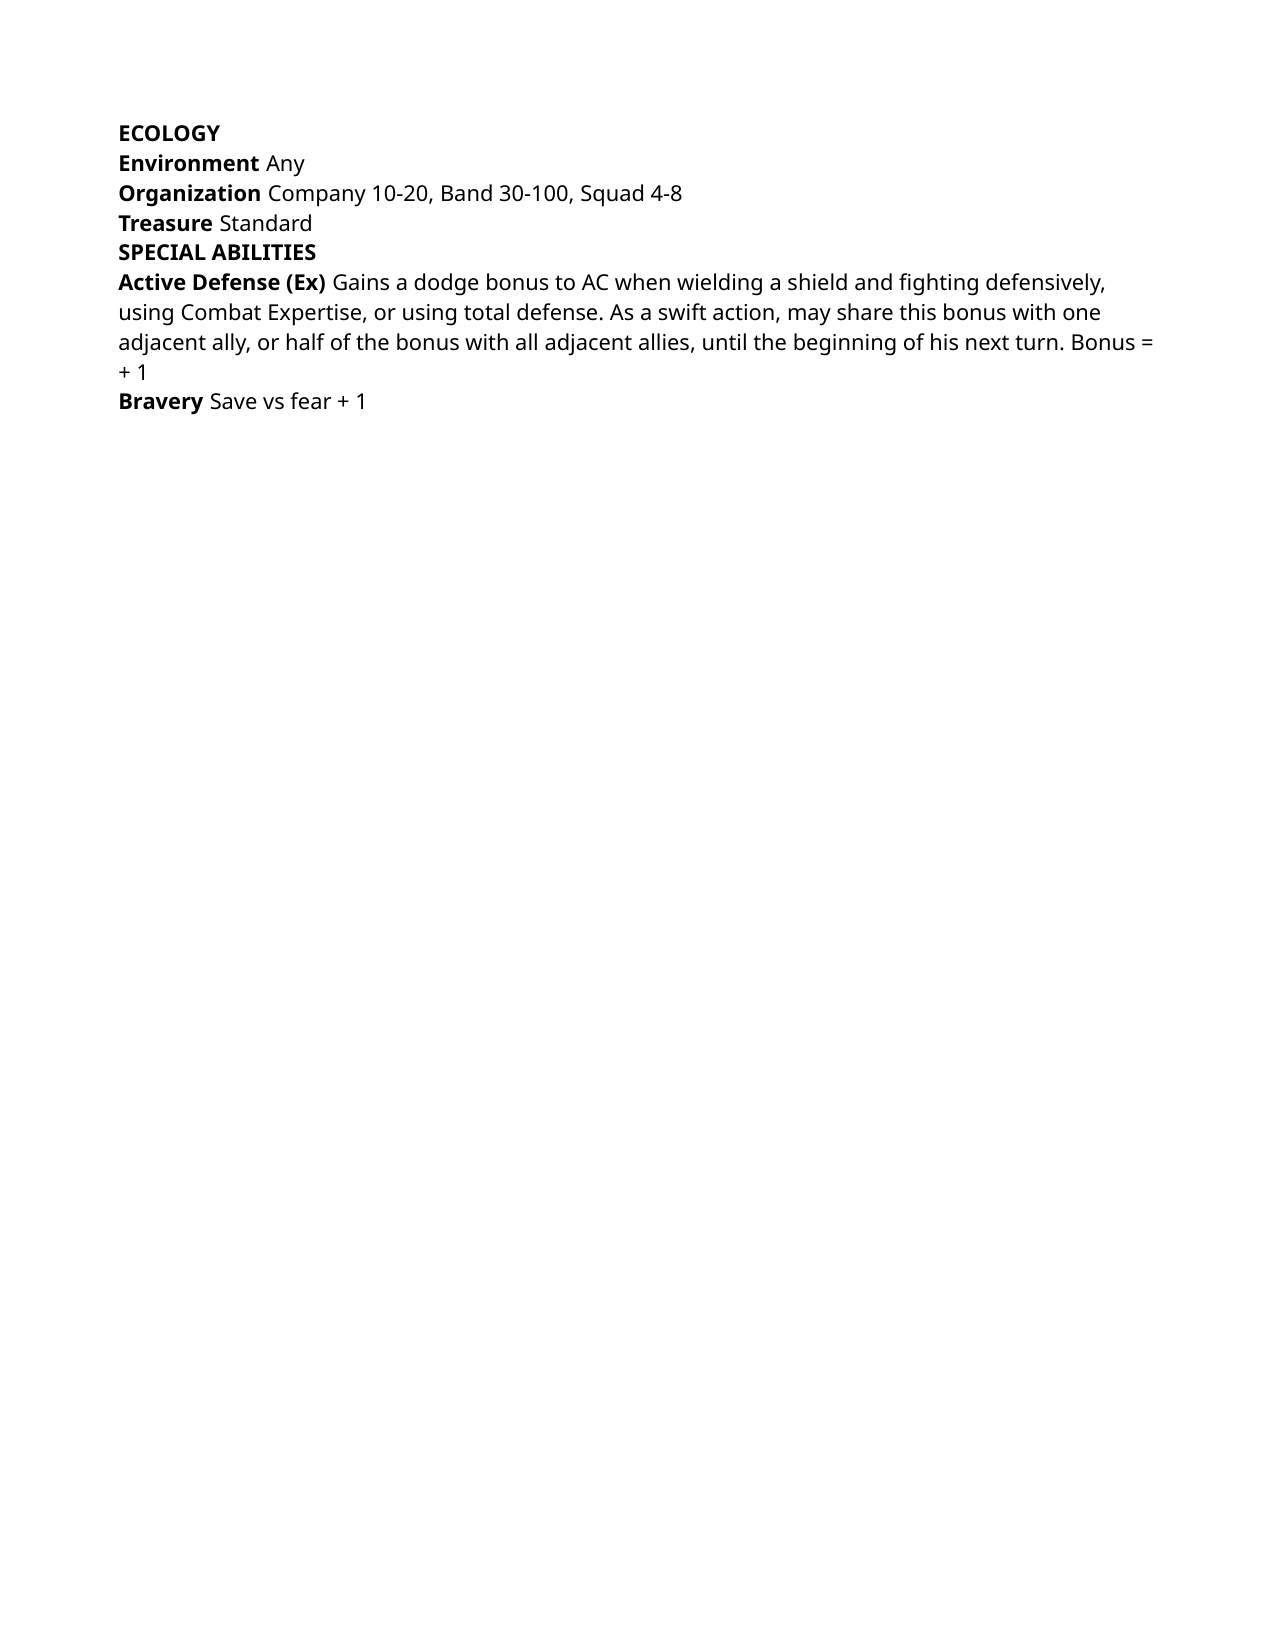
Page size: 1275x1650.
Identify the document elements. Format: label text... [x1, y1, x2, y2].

text Environment Any Organization Company 10-20, Band 30-100, Squad 4-8 Treasure Standard [118, 148, 1157, 237]
text ECOLOGY [118, 118, 1157, 148]
text Active Defense (Ex) Gains a dodge bonus to AC when wielding a shield and fighting defensively, using Combat Expertise, or using total defense. As a swift action, may share this bonus with one adjacent ally, or half of the bonus with all adjacent allies, until the beginning of his next turn. Bonus = + 1 Bravery Save vs fear + 1 [118, 267, 1157, 416]
text SPECIAL ABILITIES [118, 237, 1157, 267]
